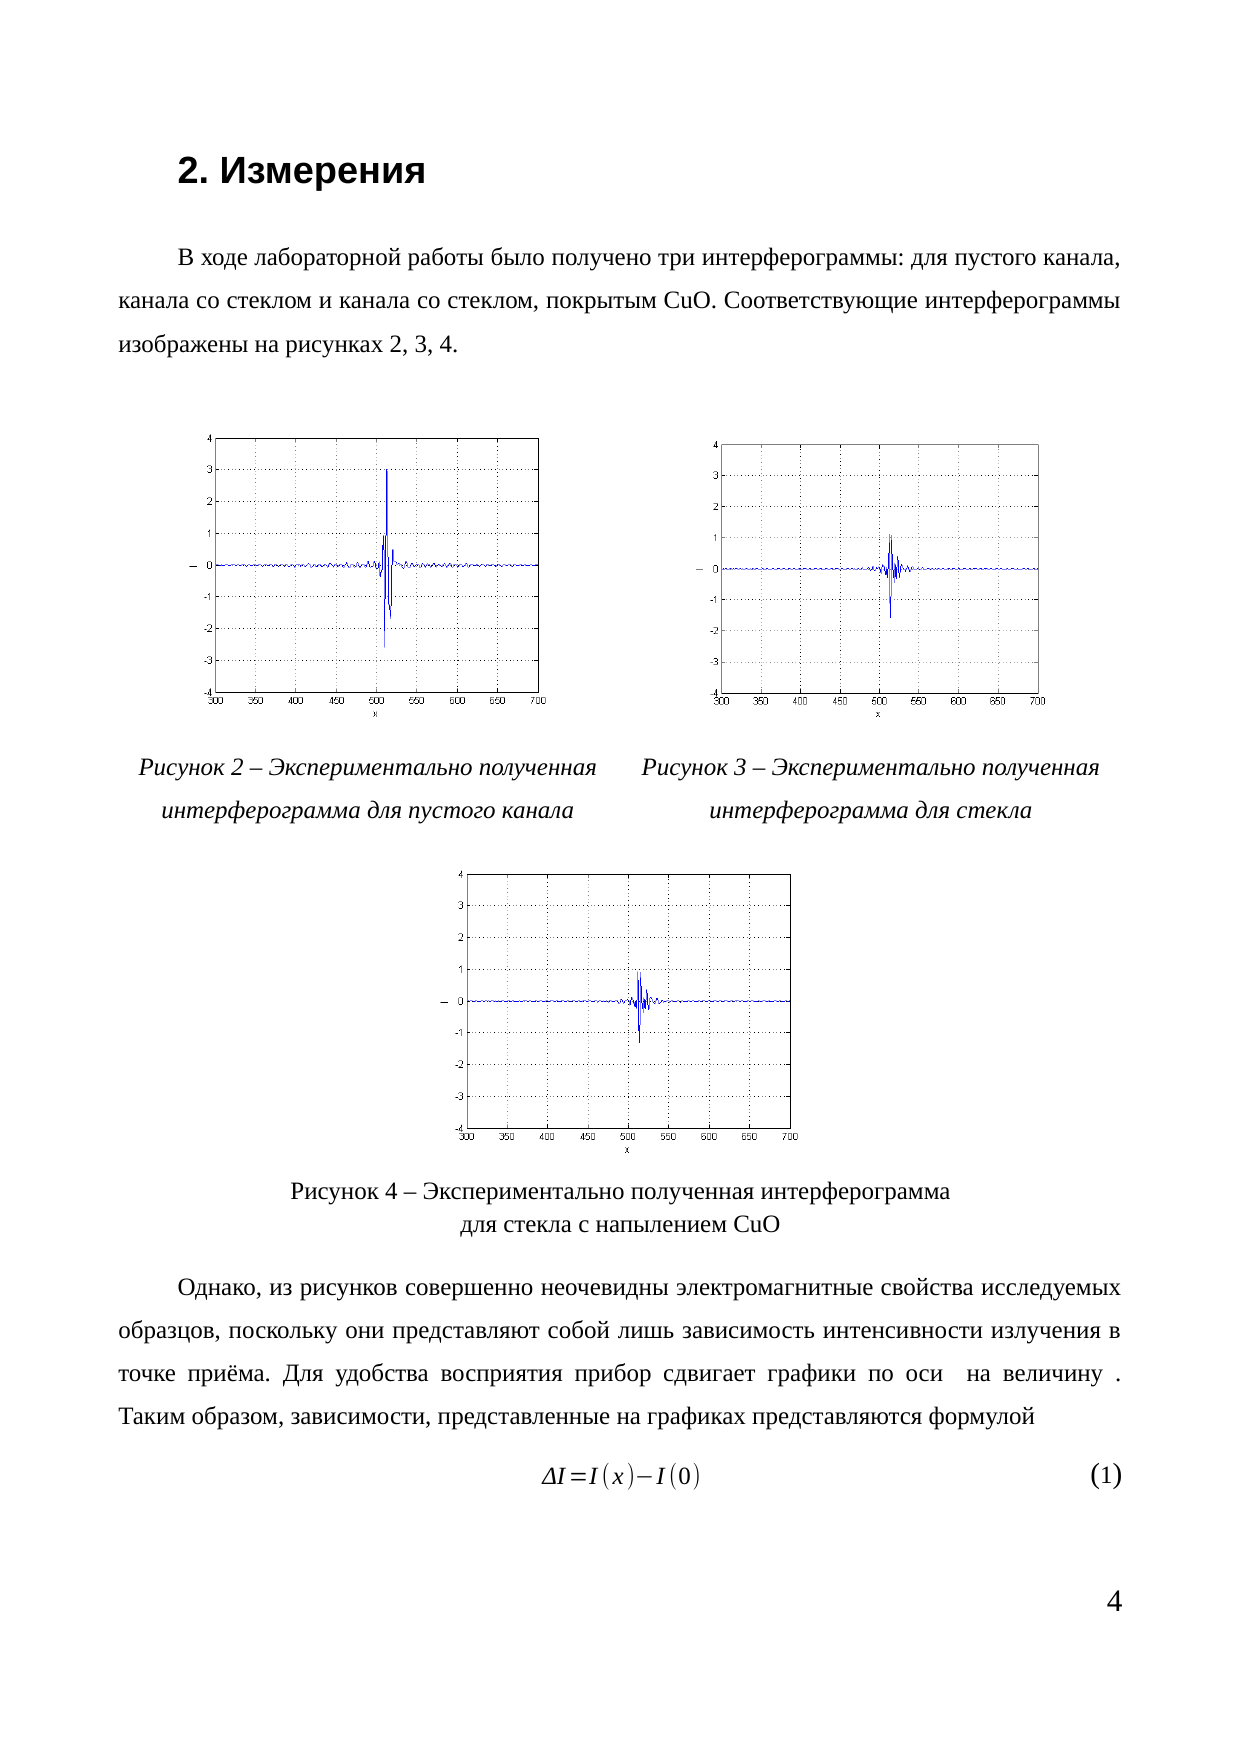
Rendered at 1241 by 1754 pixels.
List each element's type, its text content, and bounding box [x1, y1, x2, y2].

subtitle Измерения [118, 148, 1122, 191]
table_header Рисунок 3 – Экспериментально полученная интерферограмма для стекла [620, 384, 1123, 838]
table_cell Рисунок 4 – Экспериментально полученная интерферограмма для стекла с напылением CuO [117, 839, 1123, 1272]
table_header Рисунок 2 – Экспериментально полученная интерферограмма для пустого канала [117, 384, 620, 838]
text (1) [118, 1456, 1122, 1491]
picture [668, 421, 1075, 726]
picture [412, 850, 829, 1162]
picture [161, 415, 577, 726]
text Однако, из рисунков совершенно неочевидны электромагнитные свойства исследуемых образцов, поскольку они представляют собой лишь зависимость интенсивности излучения в точке приёма. Для удобства восприятия прибор сдвигает графики по оси на величину . Таким образом, зависимости, представленные на графиках представляются формулой [118, 1272, 1122, 1430]
text В ходе лабораторной работы было получено три интерферограммы: для пустого канала, канала со стеклом и канала со стеклом, покрытым CuO. Соответствующие интерферограммы изображены на рисунках 2, 3, 4. [118, 242, 1122, 357]
